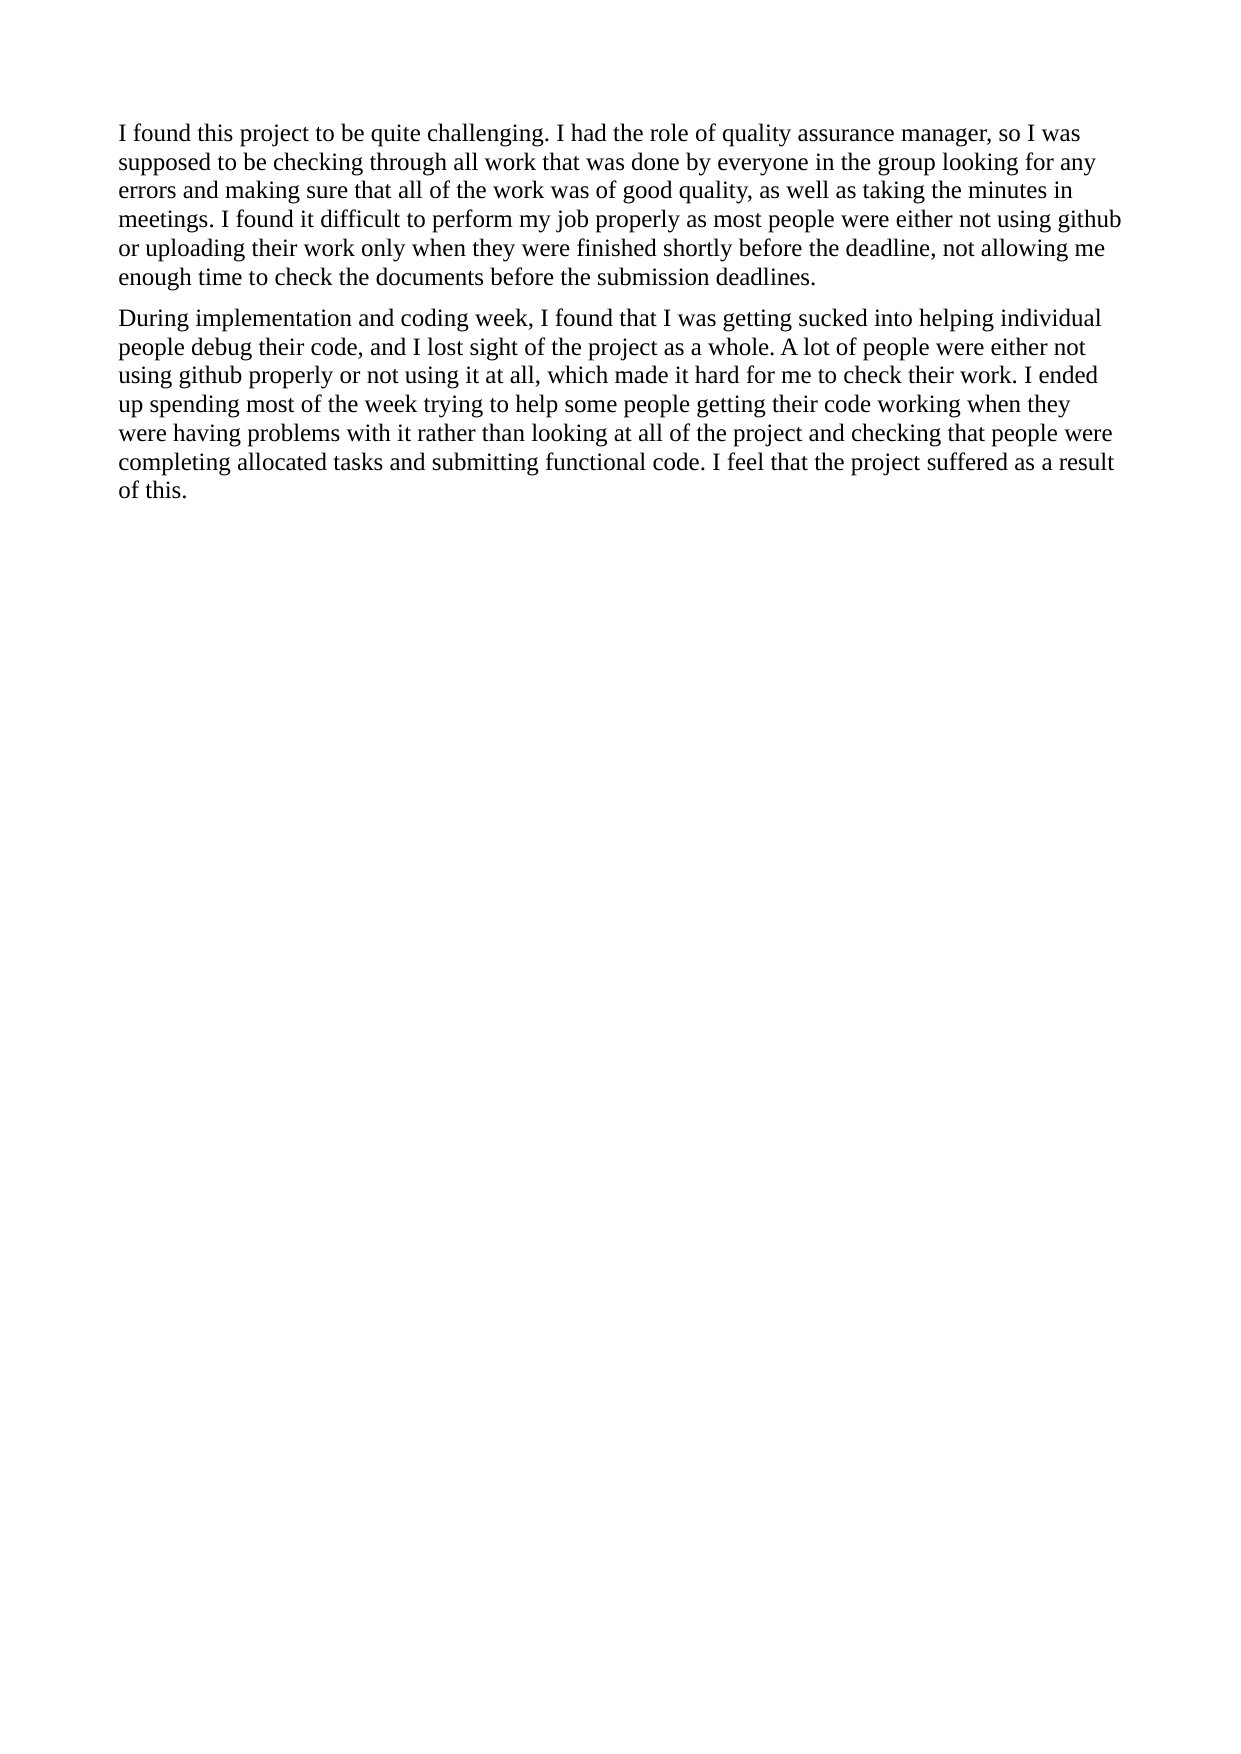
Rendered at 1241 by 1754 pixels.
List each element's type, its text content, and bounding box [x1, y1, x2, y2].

text I found this project to be quite challenging. I had the role of quality assurance manager, so I was supposed to be checking through all work that was done by everyone in the group looking for any errors and making sure that all of the work was of good quality, as well as taking the minutes in meetings. I found it difficult to perform my job properly as most people were either not using github or uploading their work only when they were finished shortly before the deadline, not allowing me enough time to check the documents before the submission deadlines. [118, 118, 1122, 291]
text During implementation and coding week, I found that I was getting sucked into helping individual people debug their code, and I lost sight of the project as a whole. A lot of people were either not using github properly or not using it at all, which made it hard for me to check their work. I ended up spending most of the week trying to help some people getting their code working when they were having problems with it rather than looking at all of the project and checking that people were completing allocated tasks and submitting functional code. I feel that the project suffered as a result of this. [118, 303, 1122, 504]
